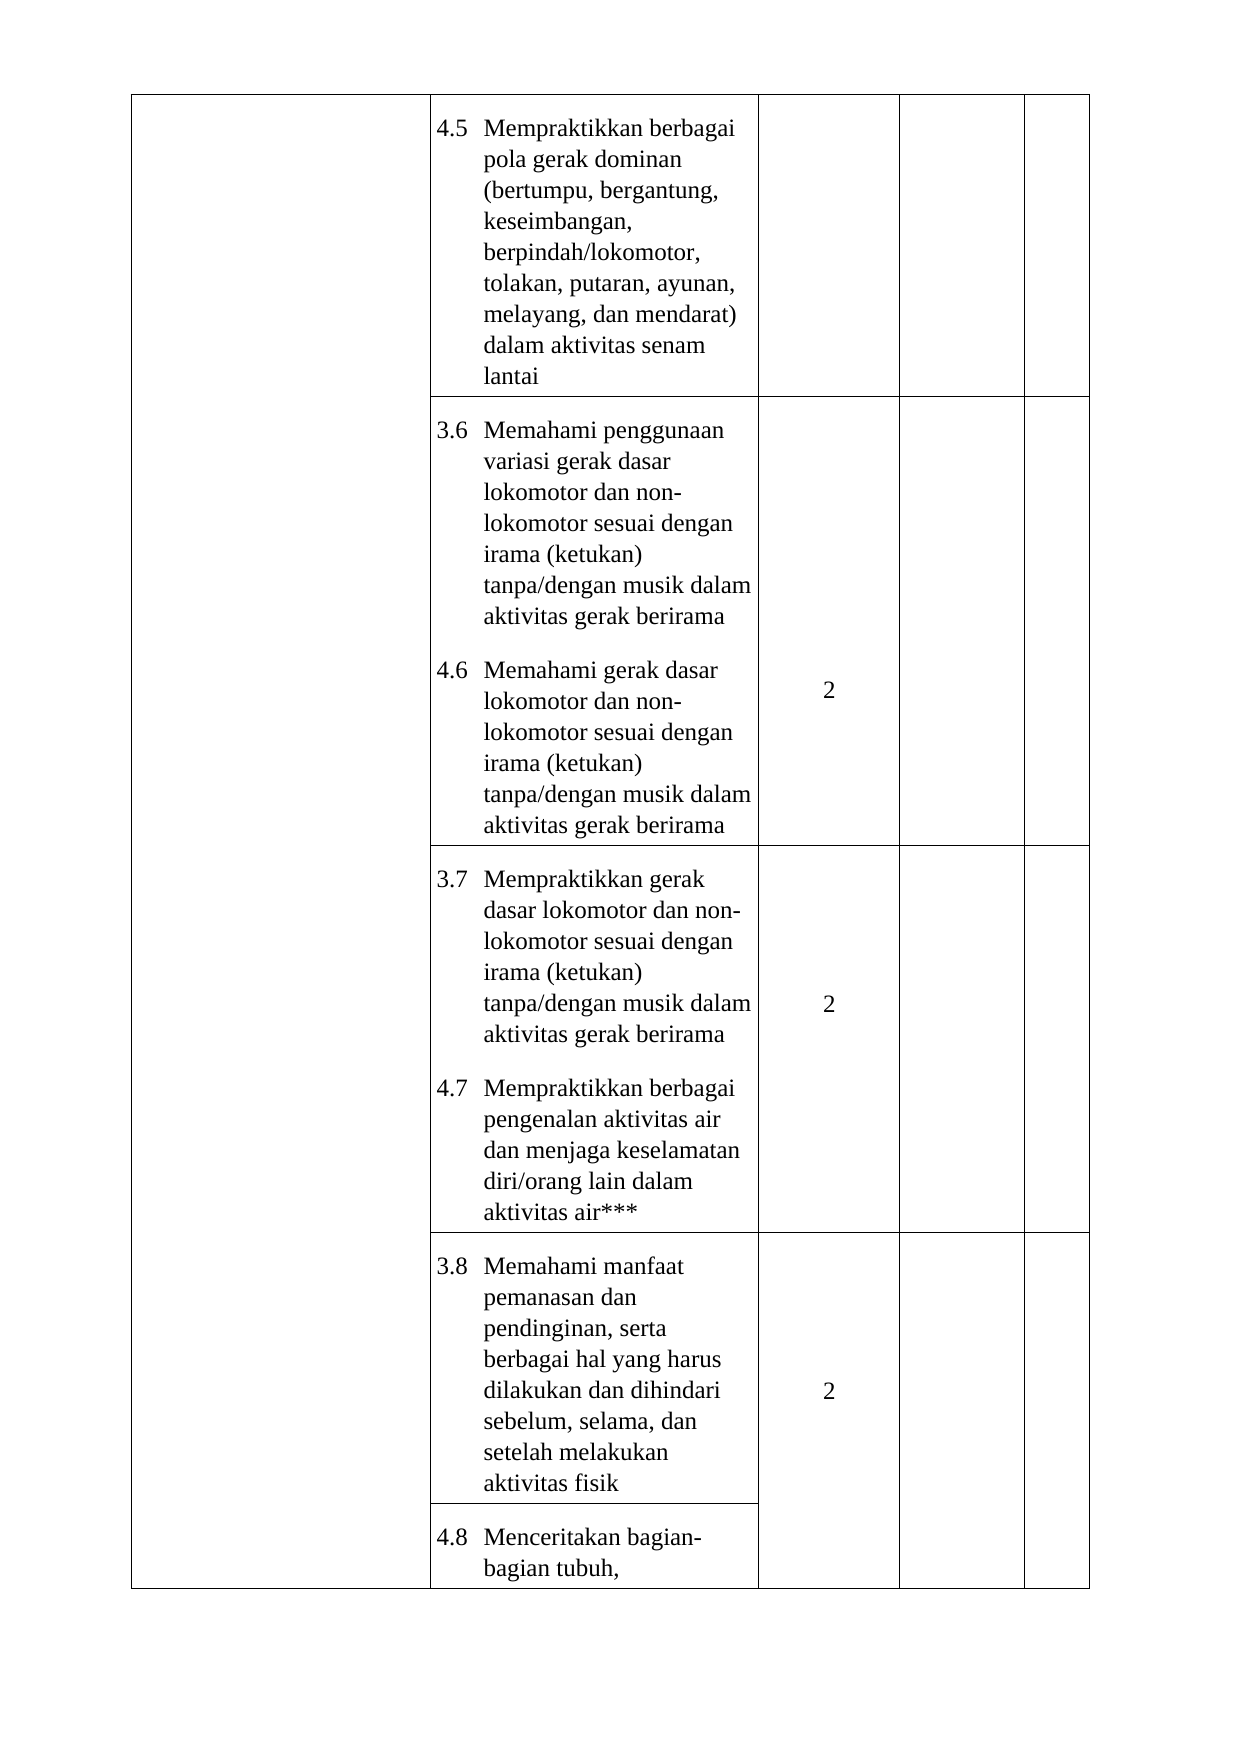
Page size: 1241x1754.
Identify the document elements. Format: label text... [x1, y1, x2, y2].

table_cell 2 [759, 846, 899, 1232]
table_cell [900, 846, 1024, 1232]
table_cell [900, 95, 1024, 396]
table_cell 3.6 [431, 397, 478, 636]
table_cell [1025, 1233, 1089, 1587]
table_cell 2 [759, 397, 899, 845]
table_cell Mempraktikkan berbagai pola gerak dominan (bertumpu, bergantung, keseimbangan, berpindah/lokomotor, tolakan, putaran, ayunan, melayang, dan mendarat) dalam aktivitas senam lantai [478, 95, 758, 396]
table_cell 4.8 [431, 1504, 478, 1587]
table_cell Memahami manfaat pemanasan dan pendinginan, serta berbagai hal yang harus dilakukan dan dihindari sebelum, selama, dan setelah melakukan aktivitas fisik [478, 1233, 758, 1503]
table_cell Mempraktikkan gerak dasar lokomotor dan non-lokomotor sesuai dengan irama (ketukan) tanpa/dengan musik dalam aktivitas gerak berirama [478, 846, 758, 1054]
table_cell 2 [759, 1233, 899, 1587]
table_cell [1025, 397, 1089, 845]
table_cell Memahami penggunaan variasi gerak dasar lokomotor dan non- lokomotor sesuai dengan irama (ketukan) tanpa/dengan musik dalam aktivitas gerak berirama [478, 397, 758, 636]
table_cell 4.6 [431, 636, 478, 845]
table_cell [1025, 95, 1089, 396]
table_cell [900, 397, 1024, 845]
table_cell Menceritakan bagian-bagian tubuh, [478, 1504, 758, 1587]
table_cell 4.5 [431, 95, 478, 396]
table_cell [1025, 846, 1089, 1232]
table_cell Memahami gerak dasar lokomotor dan non-lokomotor sesuai dengan irama (ketukan) tanpa/dengan musik dalam aktivitas gerak berirama [478, 636, 758, 845]
table_cell 3.8 [431, 1233, 478, 1503]
table_cell 4.7 [431, 1054, 478, 1232]
table_cell [759, 95, 899, 396]
table_cell [132, 95, 167, 1587]
table_cell Mempraktikkan berbagai pengenalan aktivitas air dan menjaga keselamatan diri/orang lain dalam aktivitas air*** [478, 1054, 758, 1232]
table_cell 3.7 [431, 846, 478, 1054]
table_cell [900, 1233, 1024, 1587]
table_cell [167, 95, 430, 1587]
